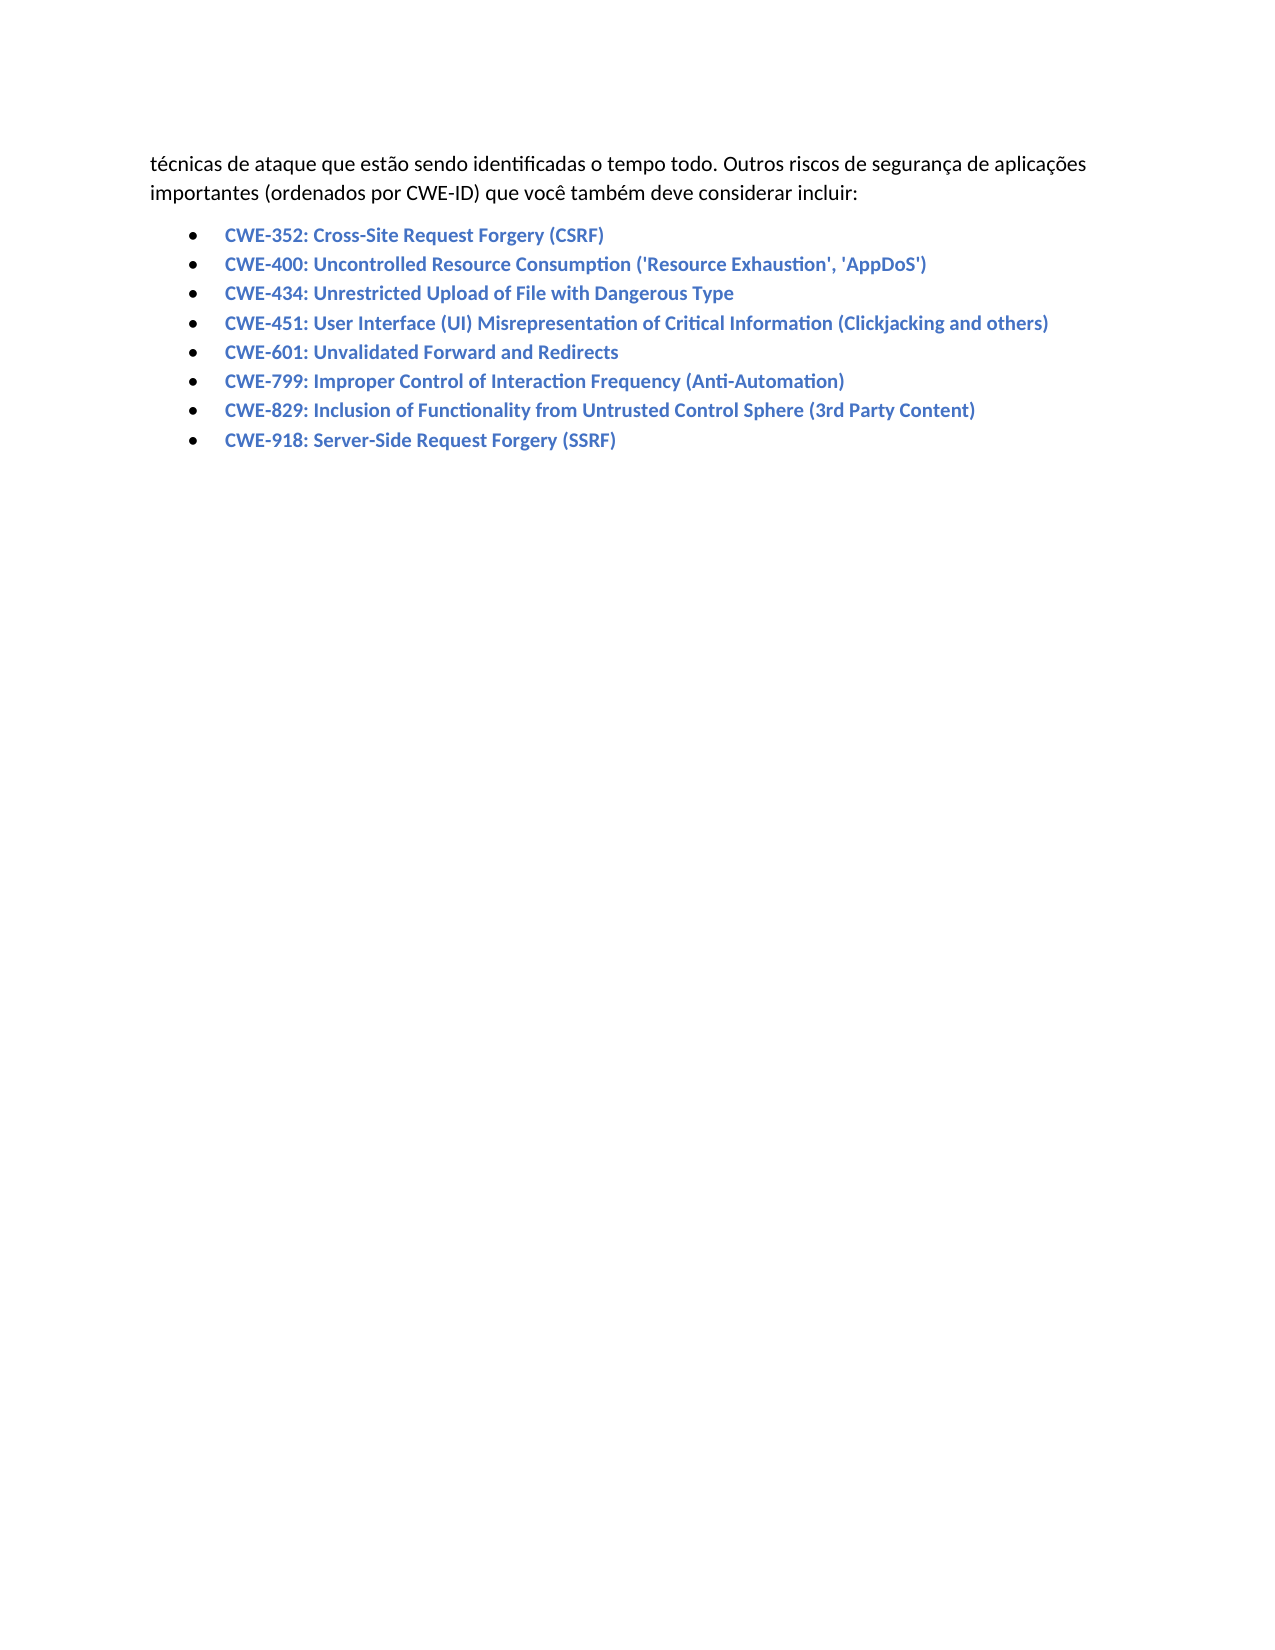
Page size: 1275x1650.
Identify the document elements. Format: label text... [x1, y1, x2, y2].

list CWE-601: Unvalidated Forward and Redirects [187, 338, 1125, 365]
text técnicas de ataque que estão sendo identificadas o tempo todo. Outros riscos de segurança de aplicações importantes (ordenados por CWE-ID) que você também deve considerar incluir: [150, 150, 1125, 206]
list CWE-352: Cross-Site Request Forgery (CSRF) [187, 221, 1125, 248]
list CWE-829: Inclusion of Functionality from Untrusted Control Sphere (3rd Party Content) [187, 397, 1125, 423]
list CWE-918: Server-Side Request Forgery (SSRF) [187, 426, 1125, 453]
list CWE-451: User Interface (UI) Misrepresentation of Critical Information (Clickjacking and others) [187, 309, 1125, 336]
list CWE-434: Unrestricted Upload of File with Dangerous Type [187, 279, 1125, 306]
list CWE-400: Uncontrolled Resource Consumption ('Resource Exhaustion', 'AppDoS') [187, 250, 1125, 277]
list CWE-799: Improper Control of Interaction Frequency (Anti-Automation) [187, 367, 1125, 394]
